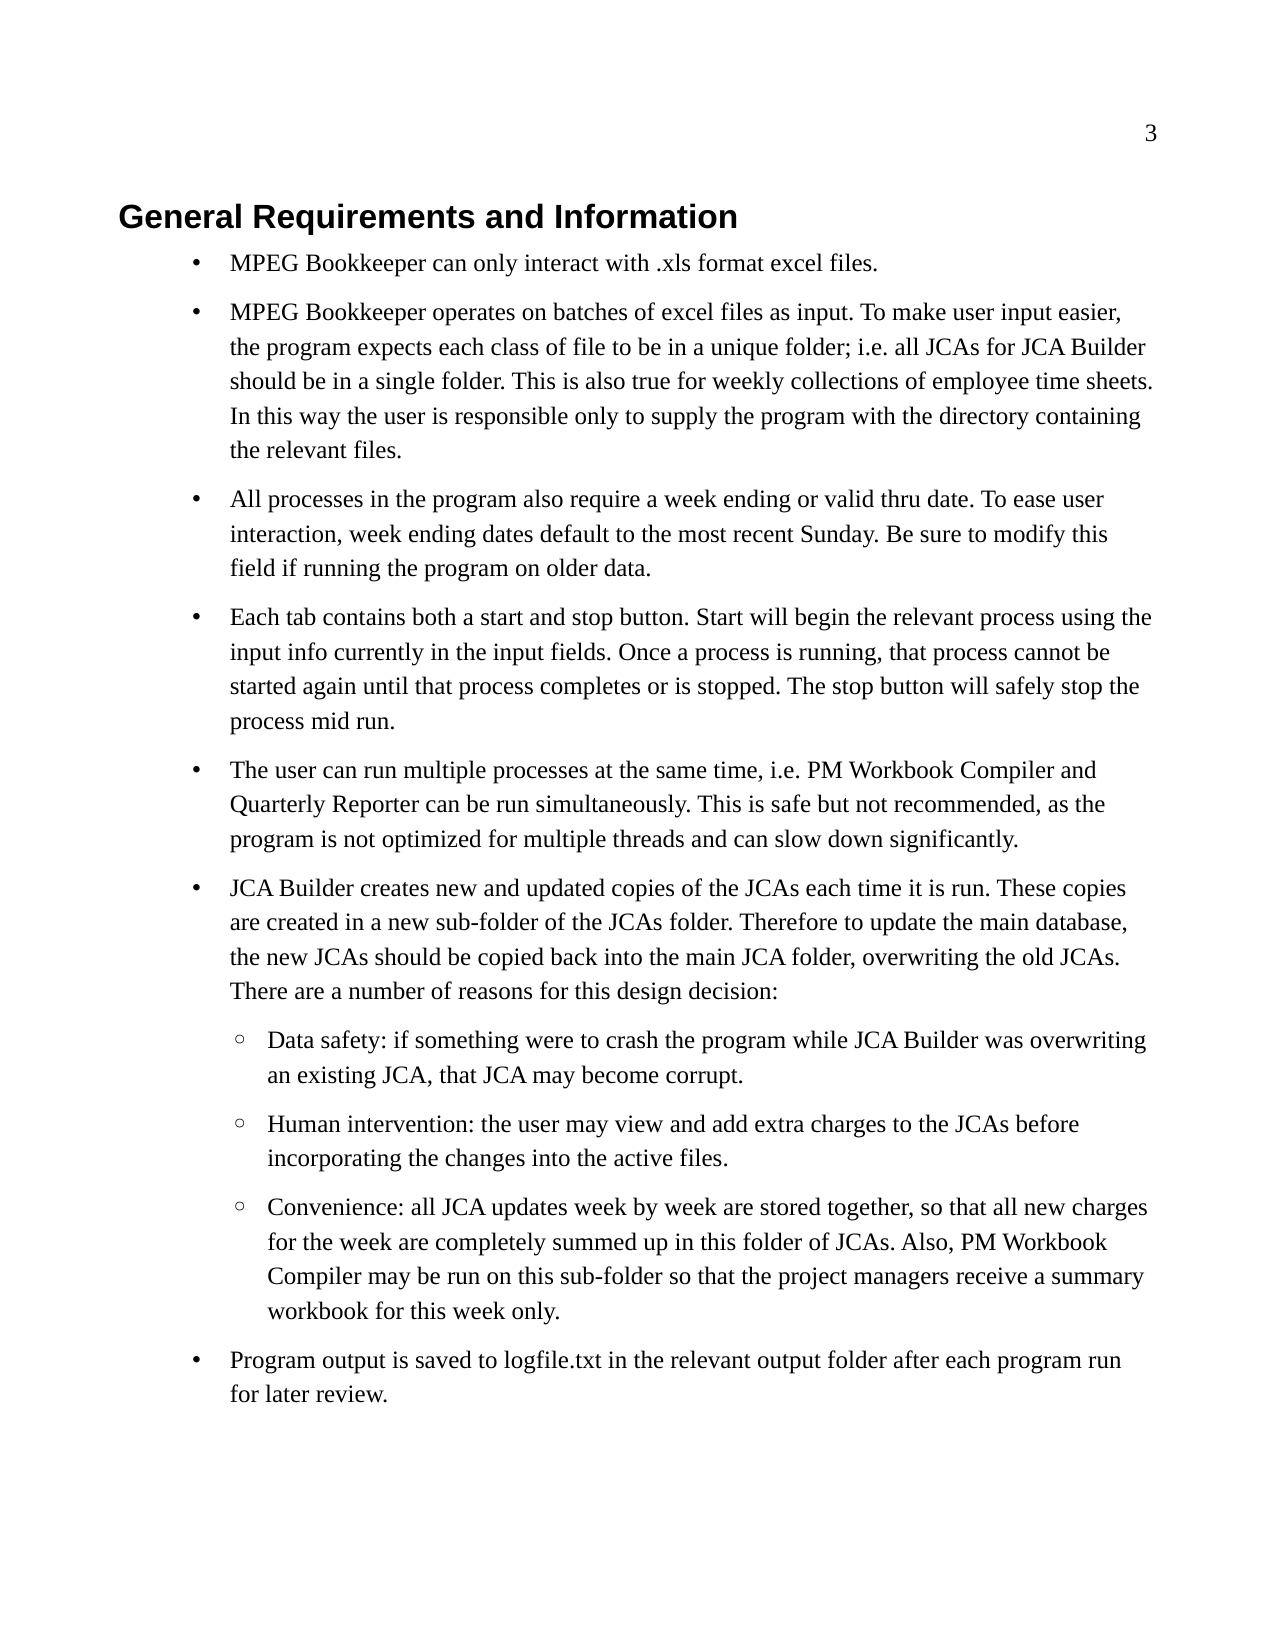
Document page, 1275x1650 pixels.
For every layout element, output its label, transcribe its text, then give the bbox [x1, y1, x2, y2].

list Data safety: if something were to crash the program while JCA Builder was overwriting an existing JCA, that JCA may become corrupt. [229, 1025, 1157, 1089]
list MPEG Bookkeeper operates on batches of excel files as input. To make user input easier, the program expects each class of file to be in a unique folder; i.e. all JCAs for JCA Builder should be in a single folder. This is also true for weekly collections of employee time sheets. In this way the user is responsible only to supply the program with the directory containing the relevant files. [192, 297, 1157, 464]
list The user can run multiple processes at the same time, i.e. PM Workbook Compiler and Quarterly Reporter can be run simultaneously. This is safe but not recommended, as the program is not optimized for multiple threads and can slow down significantly. [192, 755, 1157, 853]
list Program output is saved to logfile.txt in the relevant output folder after each program run for later review. [192, 1345, 1157, 1408]
list All processes in the program also require a week ending or valid thru date. To ease user interaction, week ending dates default to the most recent Sunday. Be sure to modify this field if running the program on older data. [192, 484, 1157, 582]
list Human intervention: the user may view and add extra charges to the JCAs before incorporating the changes into the active files. [229, 1109, 1157, 1172]
list MPEG Bookkeeper can only interact with .xls format excel files. [192, 248, 1157, 277]
list JCA Builder creates new and updated copies of the JCAs each time it is run. These copies are created in a new sub-folder of the JCAs folder. Therefore to update the main database, the new JCAs should be copied back into the main JCA folder, overwriting the old JCAs. There are a number of reasons for this design decision: [192, 873, 1157, 1005]
subtitle General Requirements and Information [118, 197, 1157, 236]
list Convenience: all JCA updates week by week are stored together, so that all new charges for the week are completely summed up in this folder of JCAs. Also, PM Workbook Compiler may be run on this sub-folder so that the project managers receive a summary workbook for this week only. [229, 1192, 1157, 1325]
list Each tab contains both a start and stop button. Start will begin the relevant process using the input info currently in the input fields. Once a process is running, that process cannot be started again until that process completes or is stopped. The stop button will safely stop the process mid run. [192, 602, 1157, 734]
